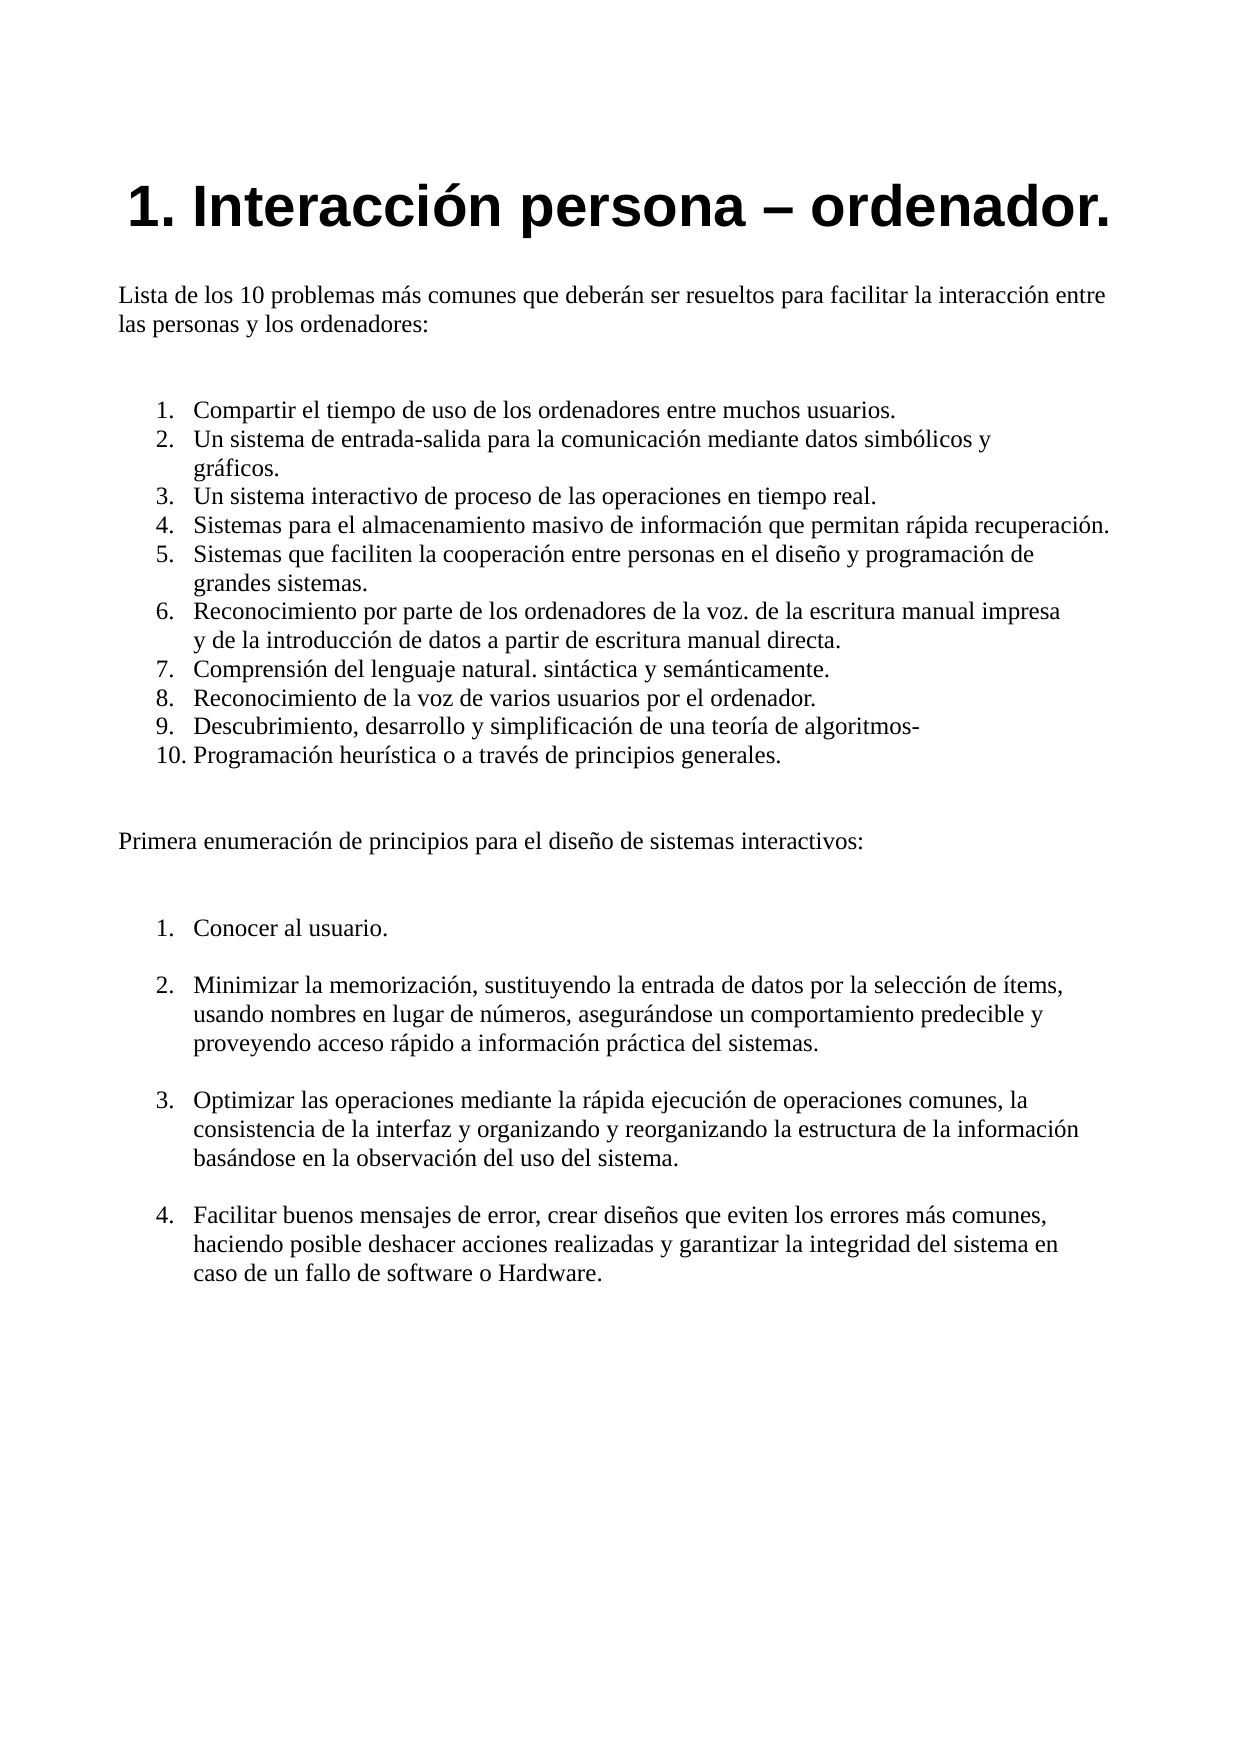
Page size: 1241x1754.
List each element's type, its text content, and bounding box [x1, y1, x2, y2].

list Facilitar buenos mensajes de error, crear diseños que eviten los errores más comunes, [156, 1200, 1122, 1229]
list Compartir el tiempo de uso de los ordenadores entre muchos usuarios. [156, 395, 1122, 424]
list Un sistema de entrada-salida para la comunicación mediante datos simbólicos y [156, 424, 1122, 453]
list Reconocimiento de la voz de varios usuarios por el ordenador. [156, 683, 1122, 711]
text Primera enumeración de principios para el diseño de sistemas interactivos: [118, 826, 1122, 855]
list Un sistema interactivo de proceso de las operaciones en tiempo real. [156, 481, 1122, 510]
list Descubrimiento, desarrollo y simplificación de una teoría de algoritmos- [156, 711, 1122, 740]
list gráficos. [156, 453, 1122, 481]
list proveyendo acceso rápido a información práctica del sistemas. [156, 1028, 1122, 1056]
list Sistemas para el almacenamiento masivo de información que permitan rápida recuperación. [156, 510, 1122, 539]
list Comprensión del lenguaje natural. sintáctica y semánticamente. [156, 654, 1122, 683]
list haciendo posible deshacer acciones realizadas y garantizar la integridad del sistema en [156, 1229, 1122, 1258]
text Lista de los 10 problemas más comunes que deberán ser resueltos para facilitar la interacción entre las personas y los ordenadores: [118, 280, 1122, 338]
list Sistemas que faciliten la cooperación entre personas en el diseño y programación de [156, 539, 1122, 568]
list y de la introducción de datos a partir de escritura manual directa. [156, 625, 1122, 654]
list Reconocimiento por parte de los ordenadores de la voz. de la escritura manual impresa [156, 596, 1122, 625]
list Conocer al usuario. [156, 913, 1122, 941]
list Optimizar las operaciones mediante la rápida ejecución de operaciones comunes, la [156, 1085, 1122, 1114]
list caso de un fallo de software o Hardware. [156, 1258, 1122, 1286]
list usando nombres en lugar de números, asegurándose un comportamiento predecible y [156, 999, 1122, 1028]
list consistencia de la interfaz y organizando y reorganizando la estructura de la información basándose en la observación del uso del sistema. [156, 1114, 1122, 1171]
list grandes sistemas. [156, 568, 1122, 596]
title 1. Interacción persona – ordenador. [118, 172, 1122, 239]
list Minimizar la memorización, sustituyendo la entrada de datos por la selección de ítems, [156, 970, 1122, 999]
list Programación heurística o a través de principios generales. [156, 740, 1122, 769]
